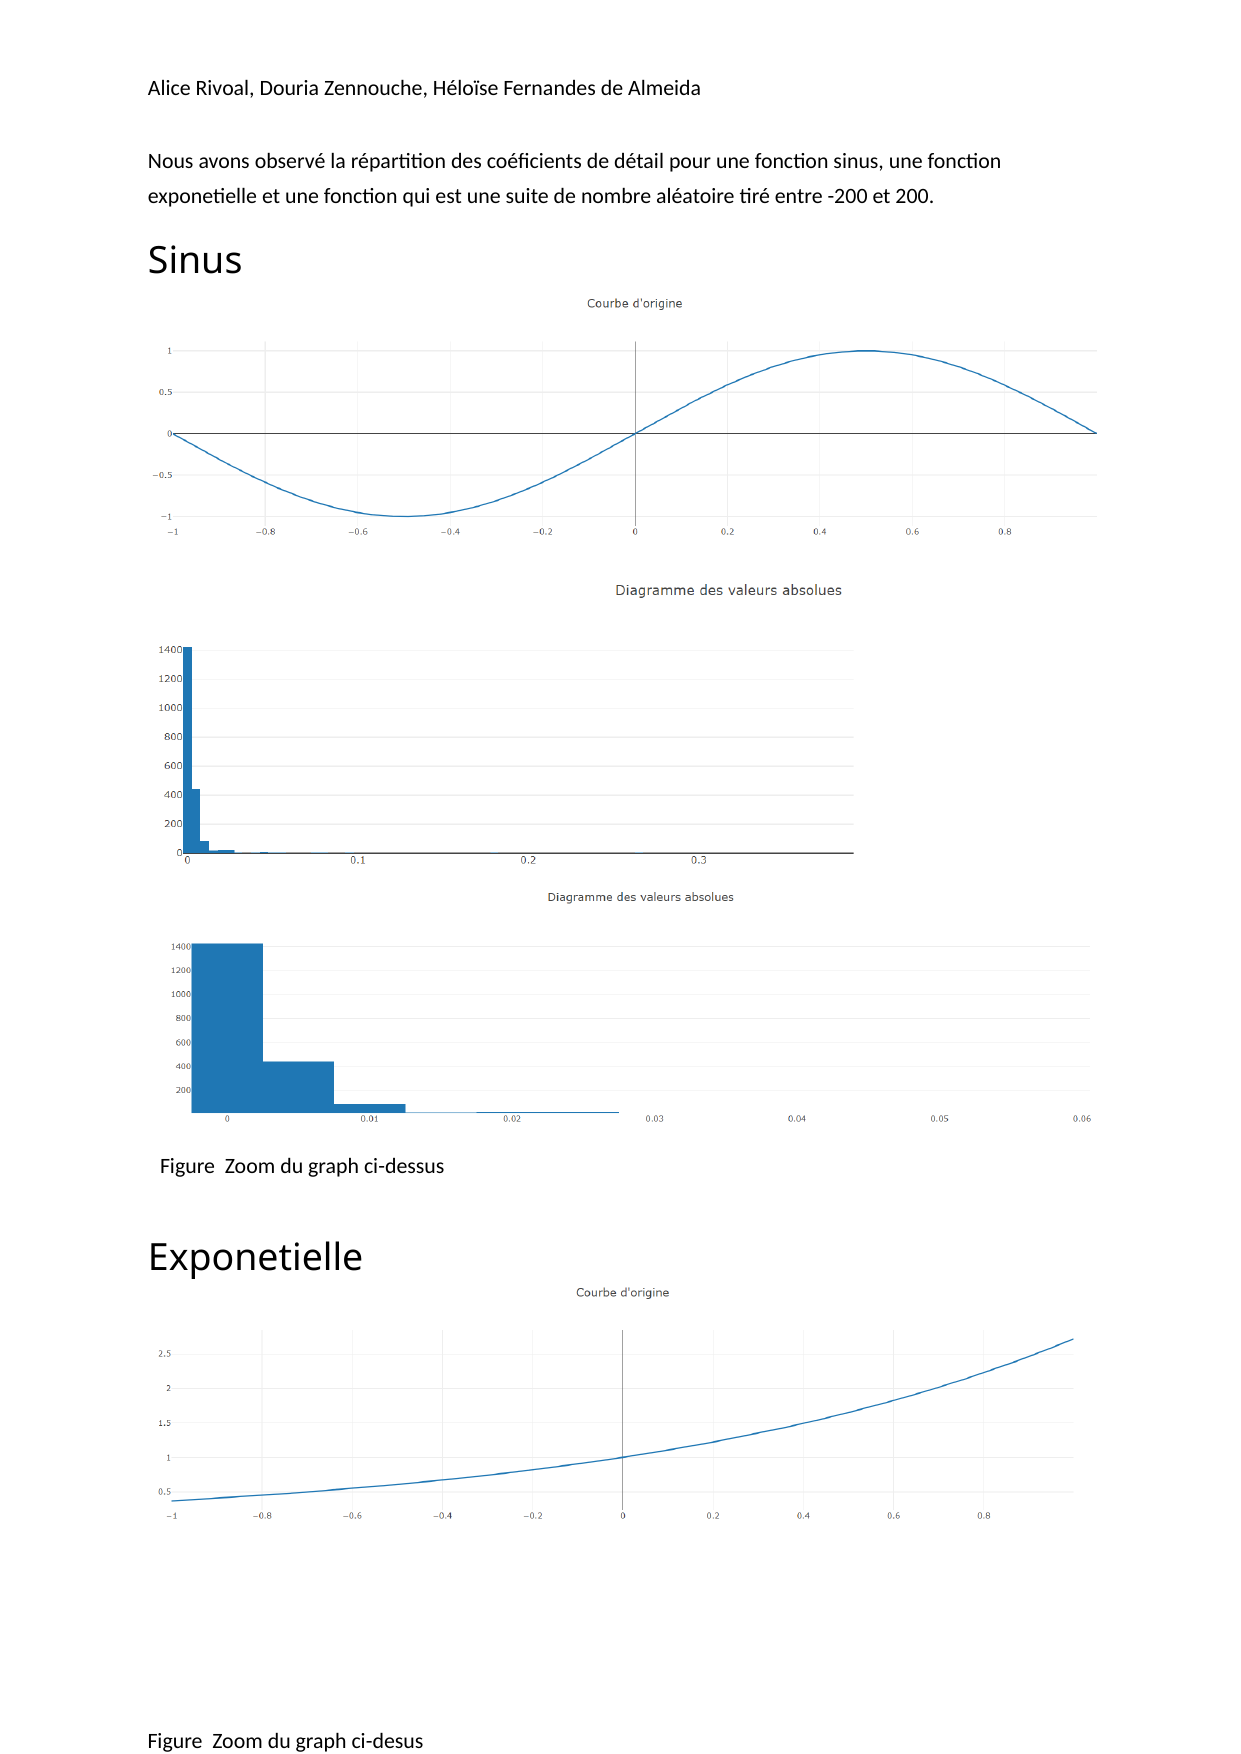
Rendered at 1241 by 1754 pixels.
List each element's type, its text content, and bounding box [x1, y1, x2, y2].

picture [159, 884, 1105, 1143]
picture [147, 1281, 1093, 1530]
picture [147, 293, 1105, 543]
subtitle Exponetielle [148, 1230, 1093, 1281]
text Nous avons observé la répartition des coéficients de détail pour une fonction sinus, une fonction exponetielle et une fonction qui est une suite de nombre aléatoire tiré entre -200 et 200. [148, 148, 1093, 209]
subtitle Sinus [148, 233, 1093, 284]
